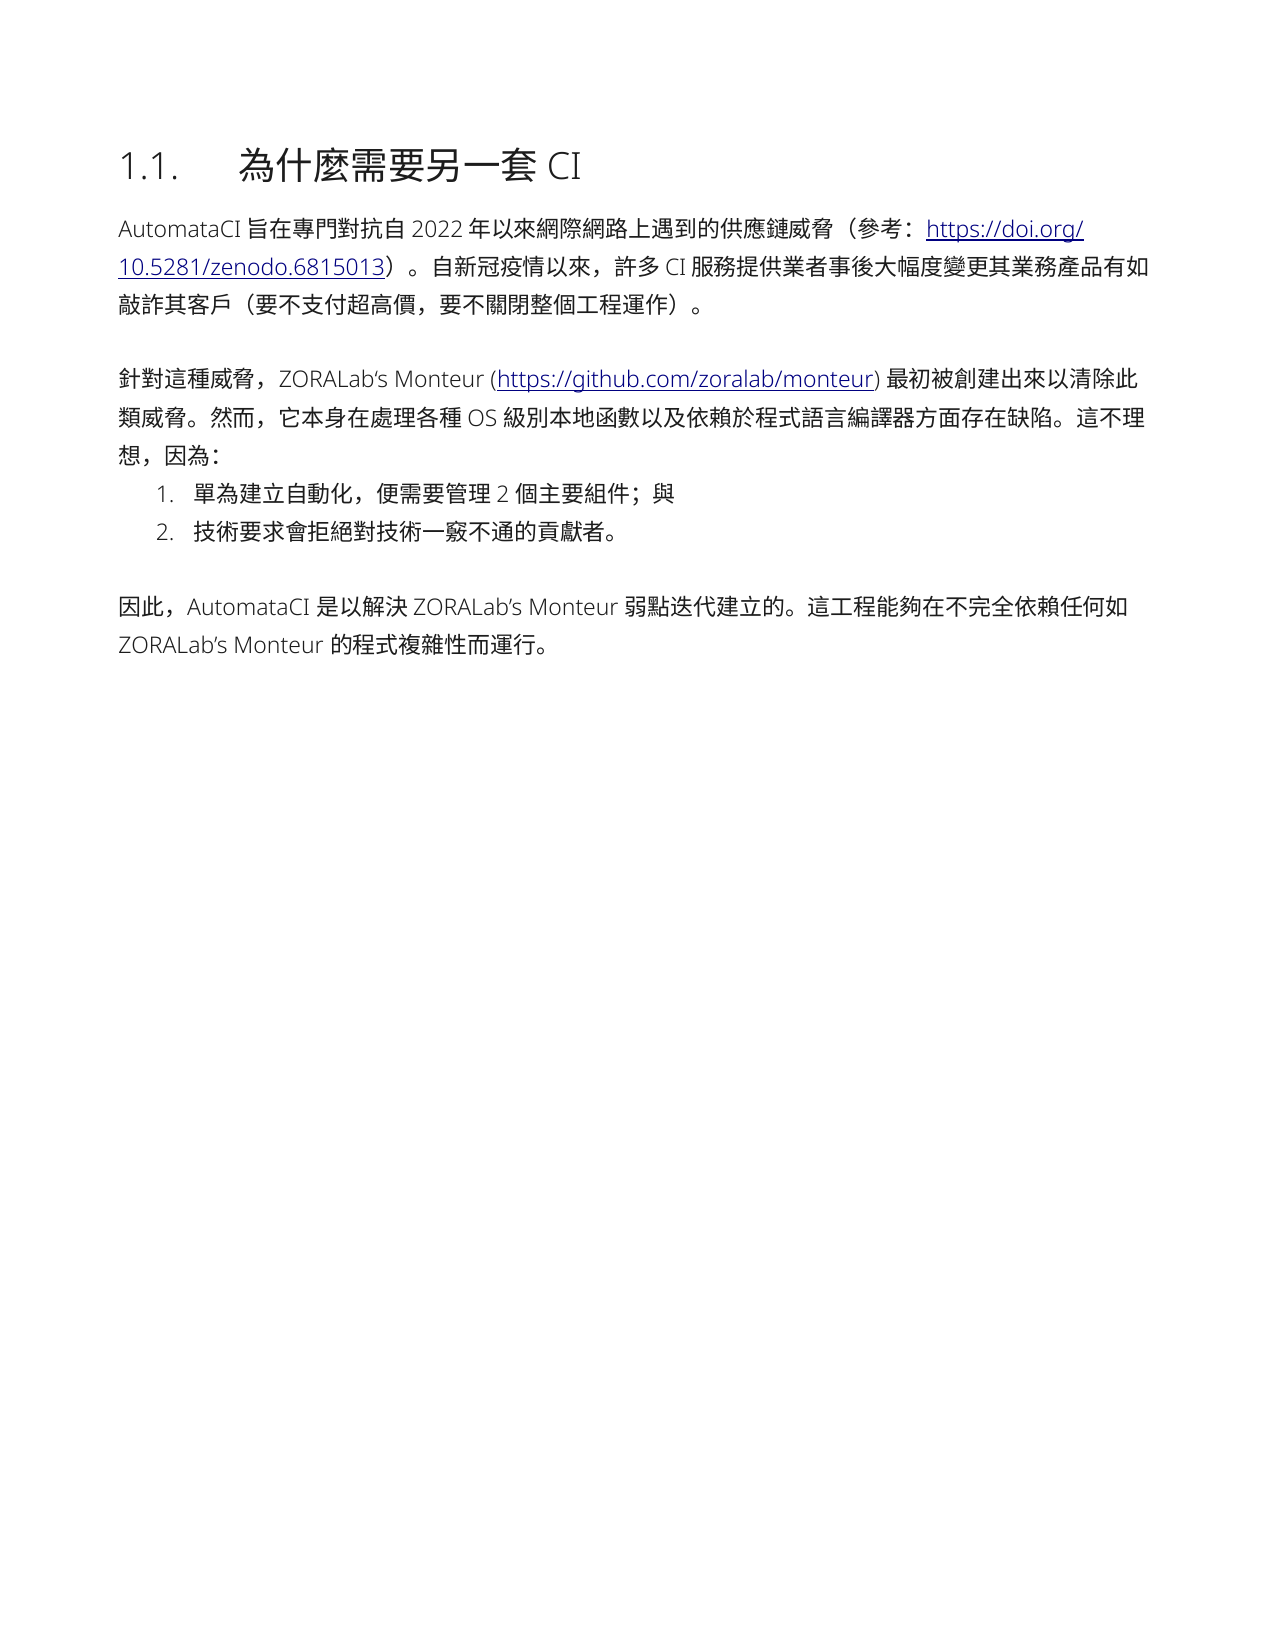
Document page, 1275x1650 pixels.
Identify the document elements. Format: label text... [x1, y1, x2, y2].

list 技術要求會拒絕對技術一竅不通的貢獻者。 [156, 514, 1157, 547]
subtitle 為什麼需要另一套 CI [118, 136, 1157, 191]
text AutomataCI旨在專門對抗自2022年以來網際網路上遇到的供應鏈威脅（參考：https://doi.org/10.5281/zenodo.6815013）。自新冠疫情以來，許多CI服務提供業者事後大幅度變更其業務產品有如敲詐其客戶（要不支付超高價，要不關閉整個工程運作）。 [118, 211, 1157, 320]
text 針對這種威脅，ZORALab‘s Monteur (https://github.com/zoralab/monteur) 最初被創建出來以清除此類威脅。然而，它本身在處理各種 OS 級別本地函數以及依賴於程式語言編譯器方面存在缺陷。這不理想，因為： [118, 361, 1157, 471]
list 單為建立自動化，便需要管理 2 個主要組件；與 [156, 476, 1157, 509]
text 因此，AutomataCI 是以解決 ZORALab’s Monteur 弱點迭代建立的。這工程能夠在不完全依賴任何如 ZORALab’s Monteur 的程式複雜性而運行。 [118, 588, 1157, 660]
